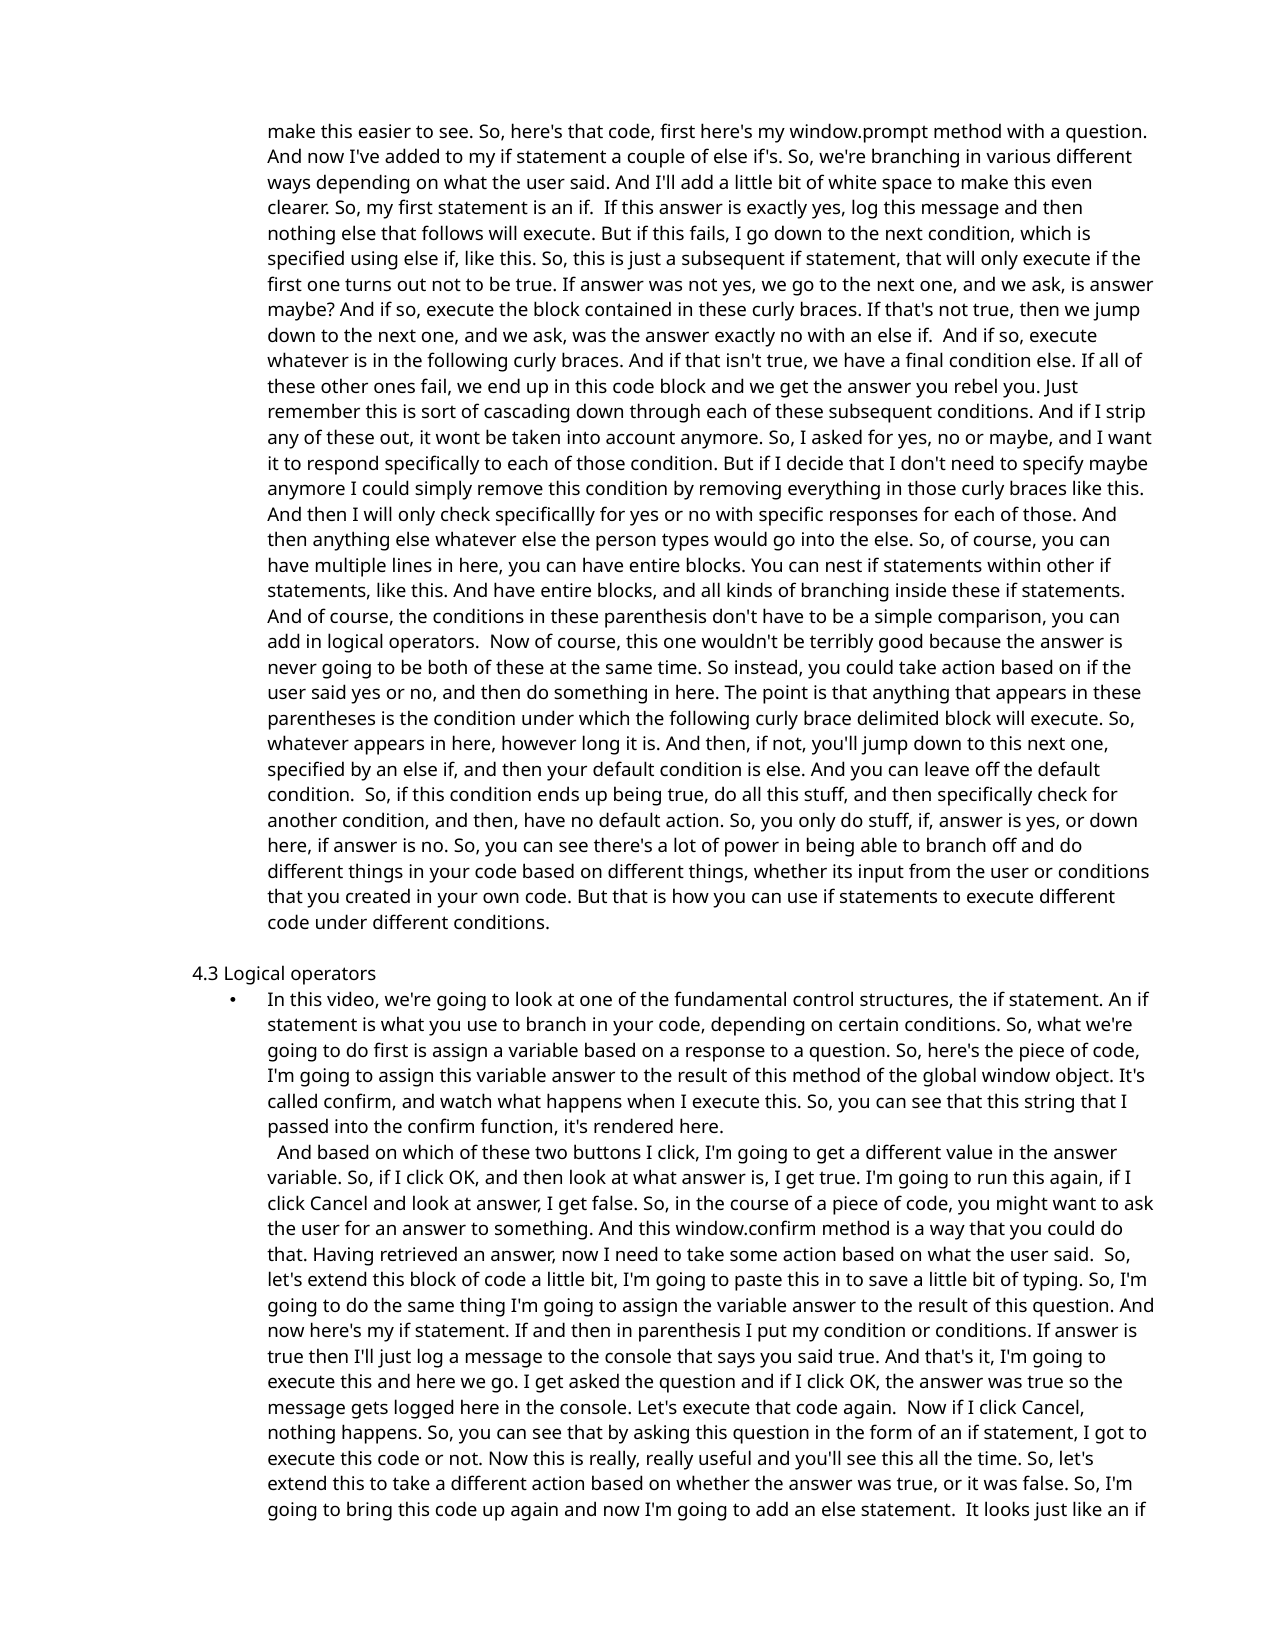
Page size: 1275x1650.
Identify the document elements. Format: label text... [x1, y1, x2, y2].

text 4.3 Logical operators [192, 960, 1157, 986]
list In this video, we're going to look at one of the fundamental control structures, the if statement. An if statement is what you use to branch in your code, depending on certain conditions. So, what we're going to do first is assign a variable based on a response to a question. So, here's the piece of code, I'm going to assign this variable answer to the result of this method of the global window object. It's called confirm, and watch what happens when I execute this. So, you can see that this string that I passed into the confirm function, it's rendered here. And based on which of these two buttons I click, I'm going to get a different value in the answer variable. So, if I click OK, and then look at what answer is, I get true. I'm going to run this again, if I click Cancel and look at answer, I get false. So, in the course of a piece of code, you might want to ask the user for an answer to something. And this window.confirm method is a way that you could do that. Having retrieved an answer, now I need to take some action based on what the user said. So, let's extend this block of code a little bit, I'm going to paste this in to save a little bit of typing. So, I'm going to do the same thing I'm going to assign the variable answer to the result of this question. And now here's my if statement. If and then in parenthesis I put my condition or conditions. If answer is true then I'll just log a message to the console that says you said true. And that's it, I'm going to execute this and here we go. I get asked the question and if I click OK, the answer was true so the message gets logged here in the console. Let's execute that code again. Now if I click Cancel, nothing happens. So, you can see that by asking this question in the form of an if statement, I got to execute this code or not. Now this is really, really useful and you'll see this all the time. So, let's extend this to take a different action based on whether the answer was true, or it was false. So, I'm going to bring this code up again and now I'm going to add an else statement. It looks just like an if [229, 986, 1157, 1522]
list make this easier to see. So, here's that code, first here's my window.prompt method with a question. And now I've added to my if statement a couple of else if's. So, we're branching in various different ways depending on what the user said. And I'll add a little bit of white space to make this even clearer. So, my first statement is an if. If this answer is exactly yes, log this message and then nothing else that follows will execute. But if this fails, I go down to the next condition, which is specified using else if, like this. So, this is just a subsequent if statement, that will only execute if the first one turns out not to be true. If answer was not yes, we go to the next one, and we ask, is answer maybe? And if so, execute the block contained in these curly braces. If that's not true, then we jump down to the next one, and we ask, was the answer exactly no with an else if. And if so, execute whatever is in the following curly braces. And if that isn't true, we have a final condition else. If all of these other ones fail, we end up in this code block and we get the answer you rebel you. Just remember this is sort of cascading down through each of these subsequent conditions. And if I strip any of these out, it wont be taken into account anymore. So, I asked for yes, no or maybe, and I want it to respond specifically to each of those condition. But if I decide that I don't need to specify maybe anymore I could simply remove this condition by removing everything in those curly braces like this. And then I will only check specificallly for yes or no with specific responses for each of those. And then anything else whatever else the person types would go into the else. So, of course, you can have multiple lines in here, you can have entire blocks. You can nest if statements within other if statements, like this. And have entire blocks, and all kinds of branching inside these if statements. And of course, the conditions in these parenthesis don't have to be a simple comparison, you can add in logical operators. Now of course, this one wouldn't be terribly good because the answer is never going to be both of these at the same time. So instead, you could take action based on if the user said yes or no, and then do something in here. The point is that anything that appears in these parentheses is the condition under which the following curly brace delimited block will execute. So, whatever appears in here, however long it is. And then, if not, you'll jump down to this next one, specified by an else if, and then your default condition is else. And you can leave off the default condition. So, if this condition ends up being true, do all this stuff, and then specifically check for another condition, and then, have no default action. So, you only do stuff, if, answer is yes, or down here, if answer is no. So, you can see there's a lot of power in being able to branch off and do different things in your code based on different things, whether its input from the user or conditions that you created in your own code. But that is how you can use if statements to execute different code under different conditions. [229, 118, 1157, 960]
